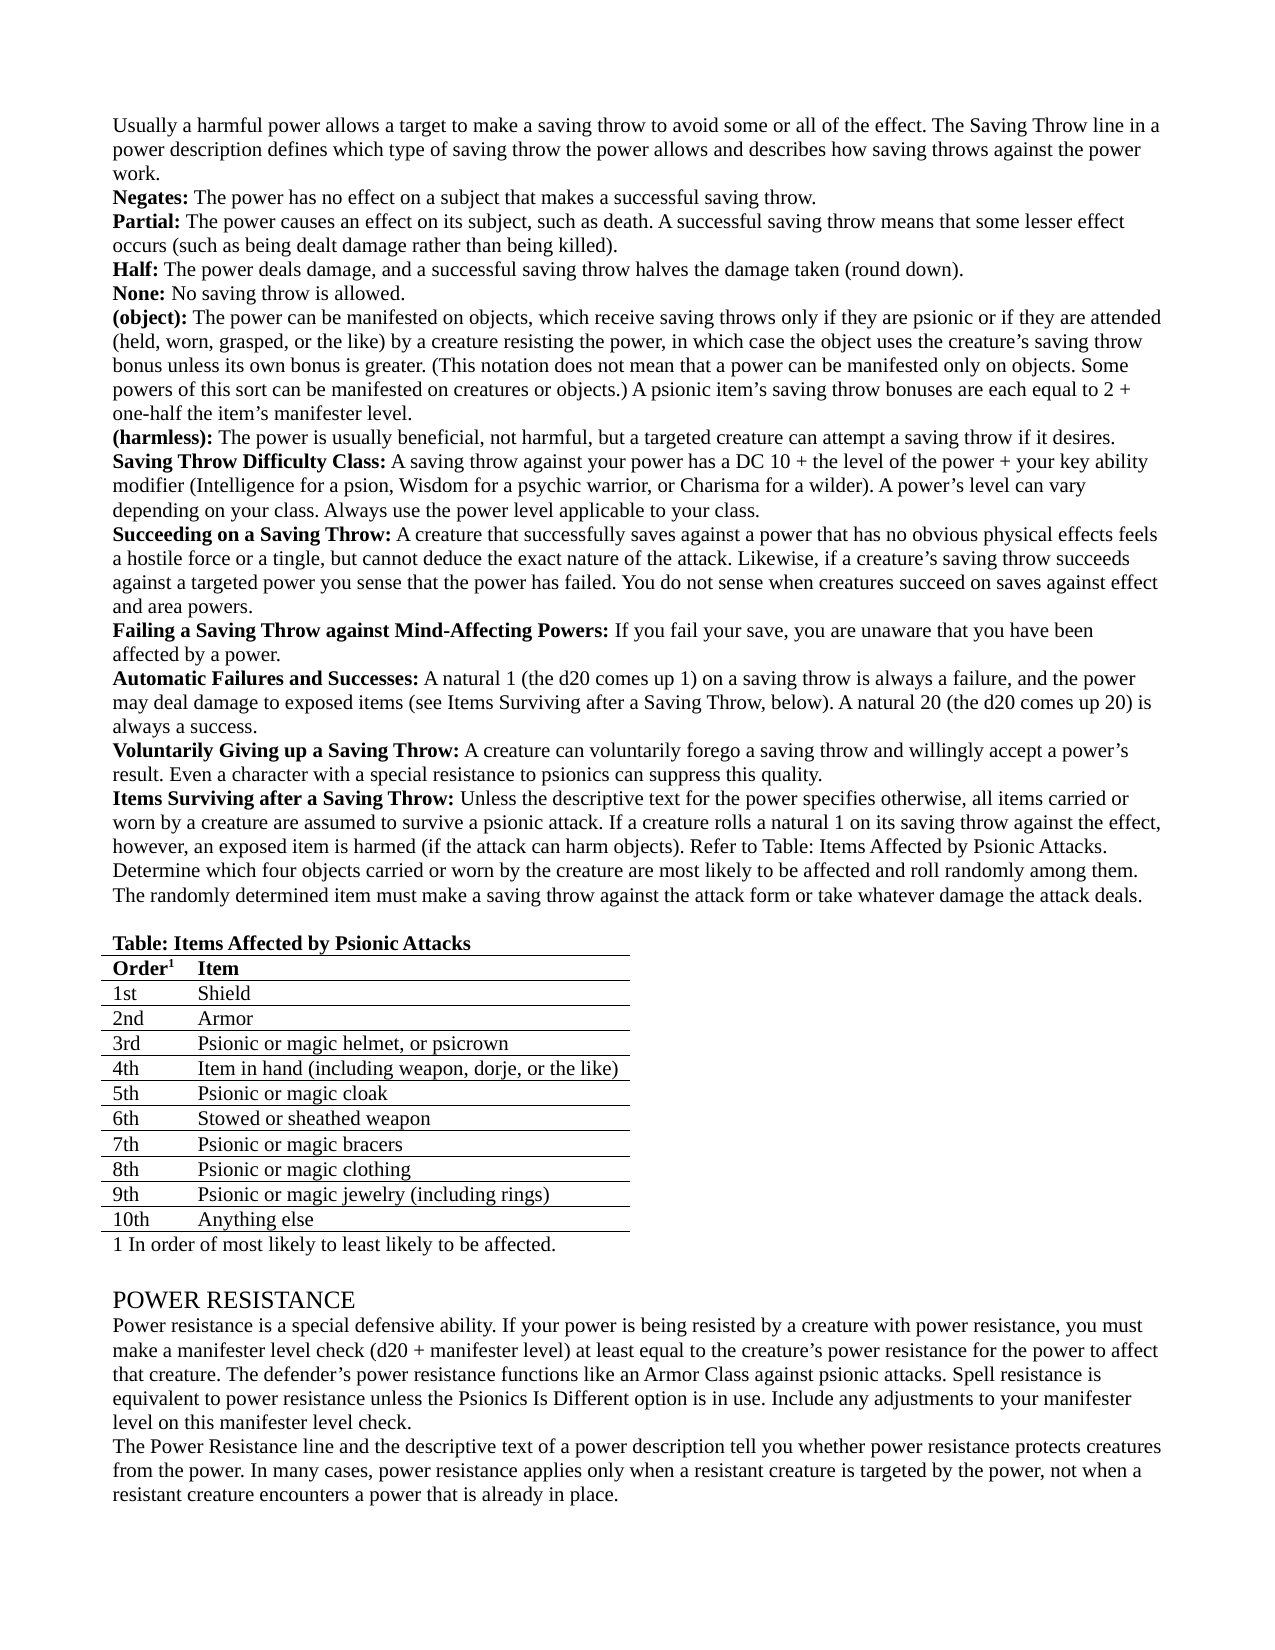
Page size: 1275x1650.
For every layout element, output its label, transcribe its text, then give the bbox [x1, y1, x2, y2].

table_header Table: Items Affected by Psionic Attacks [101, 931, 630, 955]
table_cell 1 In order of most likely to least likely to be affected. [101, 1232, 630, 1256]
table_cell Psionic or magic helmet, or psicrown [186, 1031, 630, 1055]
table_cell 10th [101, 1207, 186, 1231]
table_cell Psionic or magic bracers [186, 1131, 630, 1156]
text Failing a Saving Throw against Mind-Affecting Powers: If you fail your save, you are unaware that you have been affected by a power. [112, 618, 1162, 666]
table_cell Order1 [101, 956, 186, 980]
text Succeeding on a Saving Throw: A creature that successfully saves against a power that has no obvious physical effects feels a hostile force or a tingle, but cannot deduce the exact nature of the attack. Likewise, if a creature’s saving throw succeeds against a targeted power you sense that the power has failed. You do not sense when creatures succeed on saves against effect and area powers. [112, 522, 1162, 618]
table_cell Armor [186, 1006, 630, 1030]
text Voluntarily Giving up a Saving Throw: A creature can voluntarily forego a saving throw and willingly accept a power’s result. Even a character with a special resistance to psionics can suppress this quality. [112, 738, 1162, 786]
text Half: The power deals damage, and a successful saving throw halves the damage taken (round down). [112, 257, 1162, 281]
text Items Surviving after a Saving Throw: Unless the descriptive text for the power specifies otherwise, all items carried or worn by a creature are assumed to survive a psionic attack. If a creature rolls a natural 1 on its saving throw against the effect, however, an exposed item is harmed (if the attack can harm objects). Refer to Table: Items Affected by Psionic Attacks. [112, 786, 1162, 858]
text None: No saving throw is allowed. [112, 281, 1162, 305]
table_cell Anything else [186, 1207, 630, 1231]
text Power resistance is a special defensive ability. If your power is being resisted by a creature with power resistance, you must make a manifester level check (d20 + manifester level) at least equal to the creature’s power resistance for the power to affect that creature. The defender’s power resistance functions like an Armor Class against psionic attacks. Spell resistance is equivalent to power resistance unless the Psionics Is Different option is in use. Include any adjustments to your manifester level on this manifester level check. [112, 1313, 1162, 1434]
text Automatic Failures and Successes: A natural 1 (the d20 comes up 1) on a saving throw is always a failure, and the power may deal damage to exposed items (see Items Surviving after a Saving Throw, below). A natural 20 (the d20 comes up 20) is always a success. [112, 666, 1162, 738]
text Partial: The power causes an effect on its subject, such as death. A successful saving throw means that some lesser effect occurs (such as being dealt damage rather than being killed). [112, 209, 1162, 257]
table_cell Psionic or magic jewelry (including rings) [186, 1182, 630, 1206]
table_cell Psionic or magic clothing [186, 1157, 630, 1181]
text POWER RESISTANCE [112, 1285, 1162, 1313]
text Saving Throw Difficulty Class: A saving throw against your power has a DC 10 + the level of the power + your key ability modifier (Intelligence for a psion, Wisdom for a psychic warrior, or Charisma for a wilder). A power’s level can vary depending on your class. Always use the power level applicable to your class. [112, 449, 1162, 522]
table_cell 5th [101, 1081, 186, 1105]
table_cell Psionic or magic cloak [186, 1081, 630, 1105]
table_cell 3rd [101, 1031, 186, 1055]
text Negates: The power has no effect on a subject that makes a successful saving throw. [112, 185, 1162, 209]
table_cell 8th [101, 1157, 186, 1181]
table_cell 4th [101, 1056, 186, 1080]
table_cell 7th [101, 1131, 186, 1156]
table_cell Stowed or sheathed weapon [186, 1106, 630, 1130]
table_cell Shield [186, 981, 630, 1005]
text The Power Resistance line and the descriptive text of a power description tell you whether power resistance protects creatures from the power. In many cases, power resistance applies only when a resistant creature is targeted by the power, not when a resistant creature encounters a power that is already in place. [112, 1434, 1162, 1506]
table_cell 1st [101, 981, 186, 1005]
text Usually a harmful power allows a target to make a saving throw to avoid some or all of the effect. The Saving Throw line in a power description defines which type of saving throw the power allows and describes how saving throws against the power work. [112, 112, 1162, 185]
text (object): The power can be manifested on objects, which receive saving throws only if they are psionic or if they are attended (held, worn, grasped, or the like) by a creature resisting the power, in which case the object uses the creature’s saving throw bonus unless its own bonus is greater. (This notation does not mean that a power can be manifested only on objects. Some powers of this sort can be manifested on creatures or objects.) A psionic item’s saving throw bonuses are each equal to 2 + one-half the item’s manifester level. [112, 305, 1162, 425]
table_cell Item [186, 956, 630, 980]
table_cell Item in hand (including weapon, dorje, or the like) [186, 1056, 630, 1080]
table_cell 2nd [101, 1006, 186, 1030]
text Determine which four objects carried or worn by the creature are most likely to be affected and roll randomly among them. The randomly determined item must make a saving throw against the attack form or take whatever damage the attack deals. [112, 858, 1162, 907]
table_cell 6th [101, 1106, 186, 1130]
text (harmless): The power is usually beneficial, not harmful, but a targeted creature can attempt a saving throw if it desires. [112, 425, 1162, 449]
table_cell 9th [101, 1182, 186, 1206]
